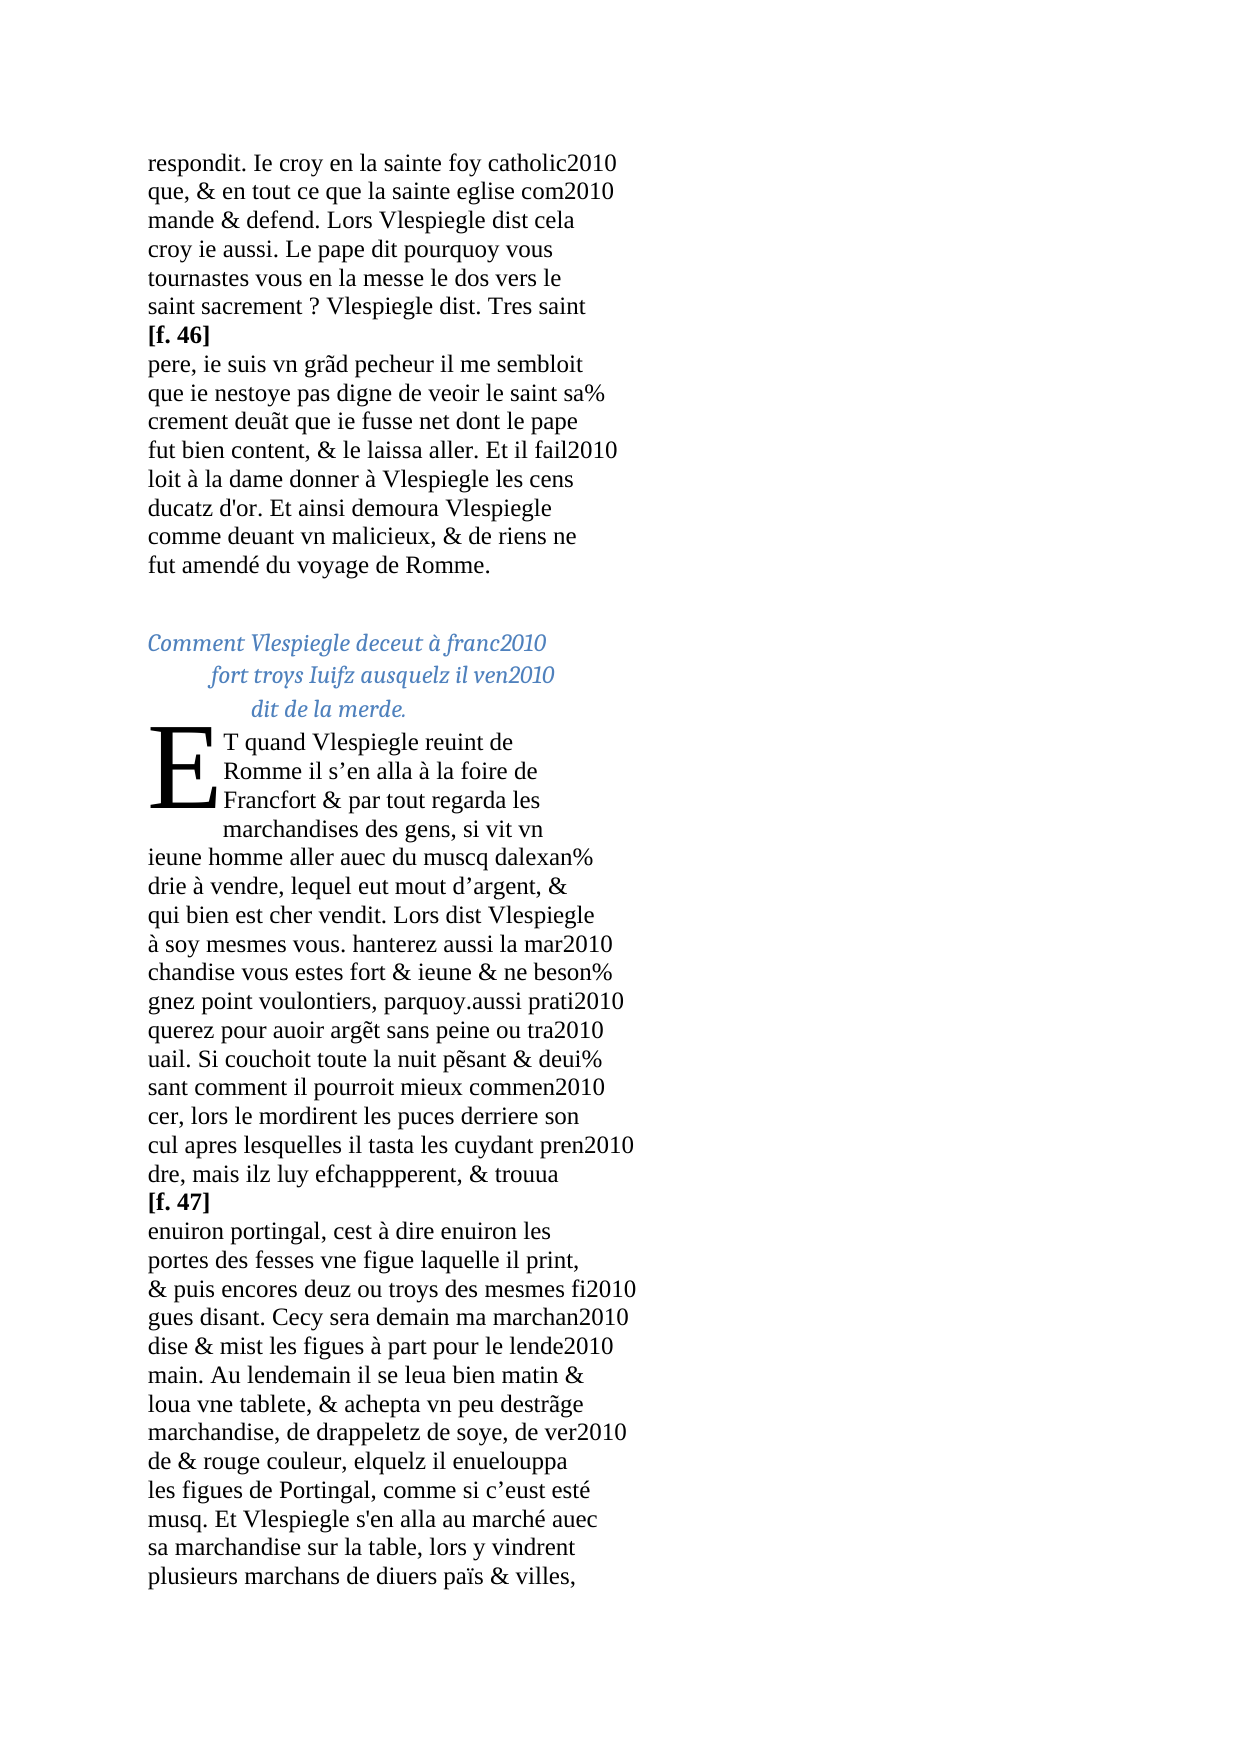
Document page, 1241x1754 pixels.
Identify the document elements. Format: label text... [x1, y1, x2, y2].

text pere, ie suis vn grãd pecheur il me sembloit que ie nestoye pas digne de veoir le saint sa% crement deuãt que ie fusse net dont le pape fut bien content, & le laissa aller. Et il fail2010 loit à la dame donner à Vlespiegle les cens ducatz d'or. Et ainsi demoura Vlespiegle comme deuant vn malicieux, & de riens ne fut amendé du voyage de Romme. [148, 349, 1093, 608]
text ET quand Vlespiegle reuint de Romme il s’en alla à la foire de Francfort & par tout regarda les marchandises des gens, si vit vn ieune homme aller auec du muscq dalexan% drie à vendre, lequel eut mout d’argent, & qui bien est cher vendit. Lors dist Vlespiegle à soy mesmes vous. hanterez aussi la mar2010 chandise vous estes fort & ieune & ne beson% gnez point voulontiers, parquoy.aussi prati2010 querez pour auoir argẽt sans peine ou tra2010 uail. Si couchoit toute la nuit pẽsant & deui% sant comment il pourroit mieux commen2010 cer, lors le mordirent les puces derriere son cul apres lesquelles il tasta les cuydant pren2010 dre, mais ilz luy efchappperent, & trouua [f. 47] [148, 727, 1093, 1216]
text respondit. Ie croy en la sainte foy catholic2010 que, & en tout ce que la sainte eglise com2010 mande & defend. Lors Vlespiegle dist cela croy ie aussi. Le pape dit pourquoy vous tournastes vous en la messe le dos vers le saint sacrement ? Vlespiegle dist. Tres saint [f. 46] [148, 148, 1093, 349]
subtitle Comment Vlespiegle deceut à franc2010 fort troys Iuifz ausquelz il ven2010 dit de la merde. [148, 628, 1093, 723]
text enuiron portingal, cest à dire enuiron les portes des fesses vne figue laquelle il print, & puis encores deuz ou troys des mesmes fi2010 gues disant. Cecy sera demain ma marchan2010 dise & mist les figues à part pour le lende2010 main. Au lendemain il se leua bien matin & loua vne tablete, & achepta vn peu destrãge marchandise, de drappeletz de soye, de ver2010 de & rouge couleur, elquelz il enuelouppa les figues de Portingal, comme si c’eust esté musq. Et Vlespiegle s'en alla au marché auec sa marchandise sur la table, lors y vindrent plusieurs marchans de diuers païs & villes, [148, 1216, 1093, 1590]
